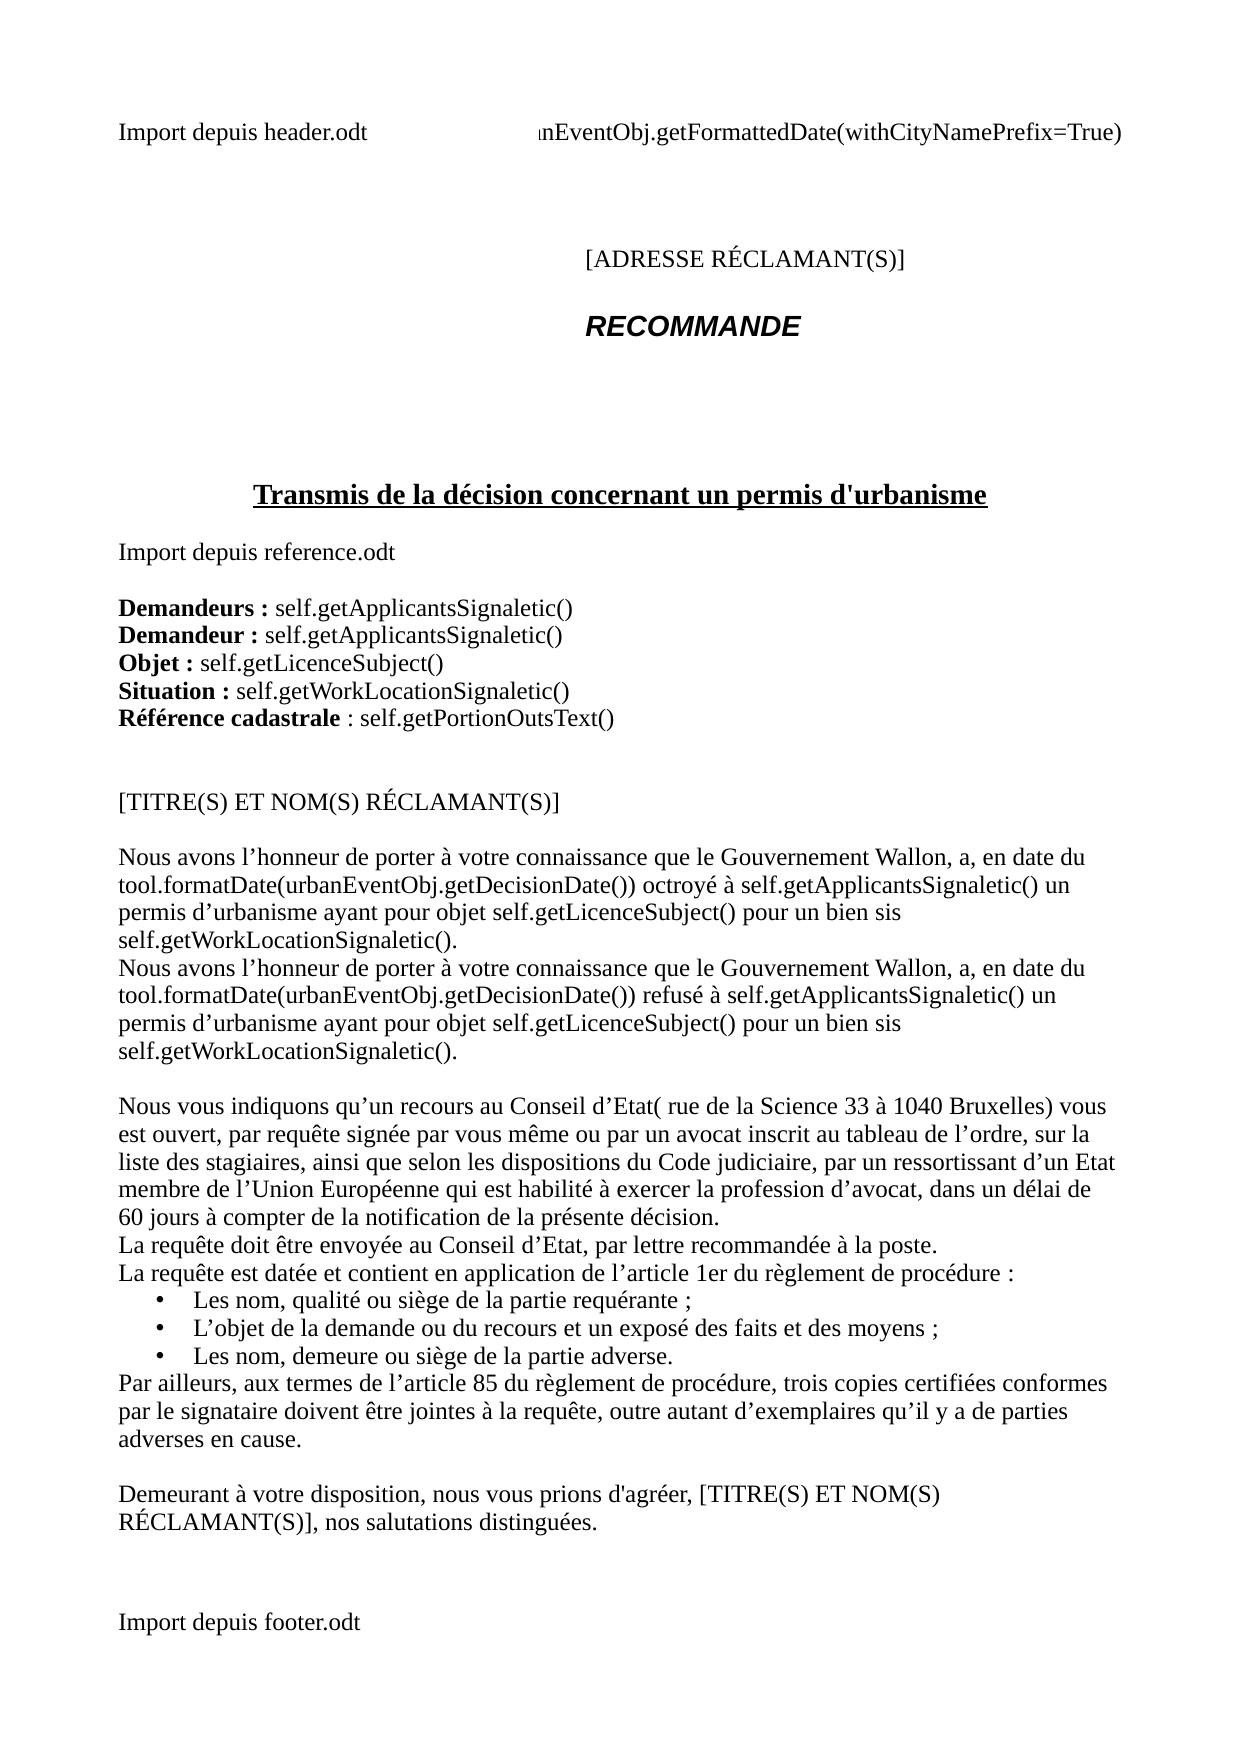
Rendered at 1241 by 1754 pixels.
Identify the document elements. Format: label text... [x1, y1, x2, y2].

text [ADRESSE RÉCLAMANT(S)] [585, 245, 1108, 273]
text Nous avons l’honneur de porter à votre connaissance que le Gouvernement Wallon, a, en date du tool.formatDate(urbanEventObj.getDecisionDate()) octroyé à self.getApplicantsSignaletic() un permis d’urbanisme ayant pour objet self.getLicenceSubject() pour un bien sis self.getWorkLocationSignaletic(). [118, 843, 1122, 954]
text Situation : self.getWorkLocationSignaletic() [118, 677, 1122, 704]
list L’objet de la demande ou du recours et un exposé des faits et des moyens ; [156, 1314, 1122, 1342]
text [TITRE(S) ET NOM(S) RÉCLAMANT(S)] [118, 788, 1122, 815]
text Import depuis header.odt [118, 118, 539, 146]
text Import depuis reference.odt [118, 538, 1122, 566]
text Demeurant à votre disposition, nous vous prions d'agréer, [TITRE(S) ET NOM(S) RÉCLAMANT(S)], nos salutations distinguées. [118, 1480, 1122, 1536]
text Objet : self.getLicenceSubject() [118, 649, 1122, 677]
text Par ailleurs, aux termes de l’article 85 du règlement de procédure, trois copies certifiées conformes par le signataire doivent être jointes à la requête, outre autant d’exemplaires qu’il y a de parties adverses en cause. [118, 1369, 1122, 1453]
text urbanEventObj.getFormattedDate(withCityNamePrefix=True) [118, 118, 1122, 427]
text Nous avons l’honneur de porter à votre connaissance que le Gouvernement Wallon, a, en date du tool.formatDate(urbanEventObj.getDecisionDate()) refusé à self.getApplicantsSignaletic() un permis d’urbanisme ayant pour objet self.getLicenceSubject() pour un bien sis self.getWorkLocationSignaletic(). [118, 954, 1122, 1065]
text La requête doit être envoyée au Conseil d’Etat, par lettre recommandée à la poste. [118, 1231, 1122, 1259]
list Les nom, demeure ou siège de la partie adverse. [156, 1342, 1122, 1369]
text La requête est datée et contient en application de l’article 1er du règlement de procédure : [118, 1259, 1122, 1286]
title Transmis de la décision concernant un permis d'urbanisme [118, 478, 1122, 511]
text Référence cadastrale : self.getPortionOutsText() [118, 704, 1122, 732]
text Demandeur : self.getApplicantsSignaletic() [118, 621, 1122, 649]
text Nous vous indiquons qu’un recours au Conseil d’Etat( rue de la Science 33 à 1040 Bruxelles) vous est ouvert, par requête signée par vous même ou par un avocat inscrit au tableau de l’ordre, sur la liste des stagiaires, ainsi que selon les dispositions du Code judiciaire, par un ressortissant d’un Etat membre de l’Union Européenne qui est habilité à exercer la profession d’avocat, dans un délai de 60 jours à compter de la notification de la présente décision. [118, 1092, 1122, 1231]
text Demandeurs : self.getApplicantsSignaletic() [118, 594, 1122, 621]
list Les nom, qualité ou siège de la partie requérante ; [156, 1286, 1122, 1314]
subtitle RECOMMANDE [585, 310, 1108, 343]
